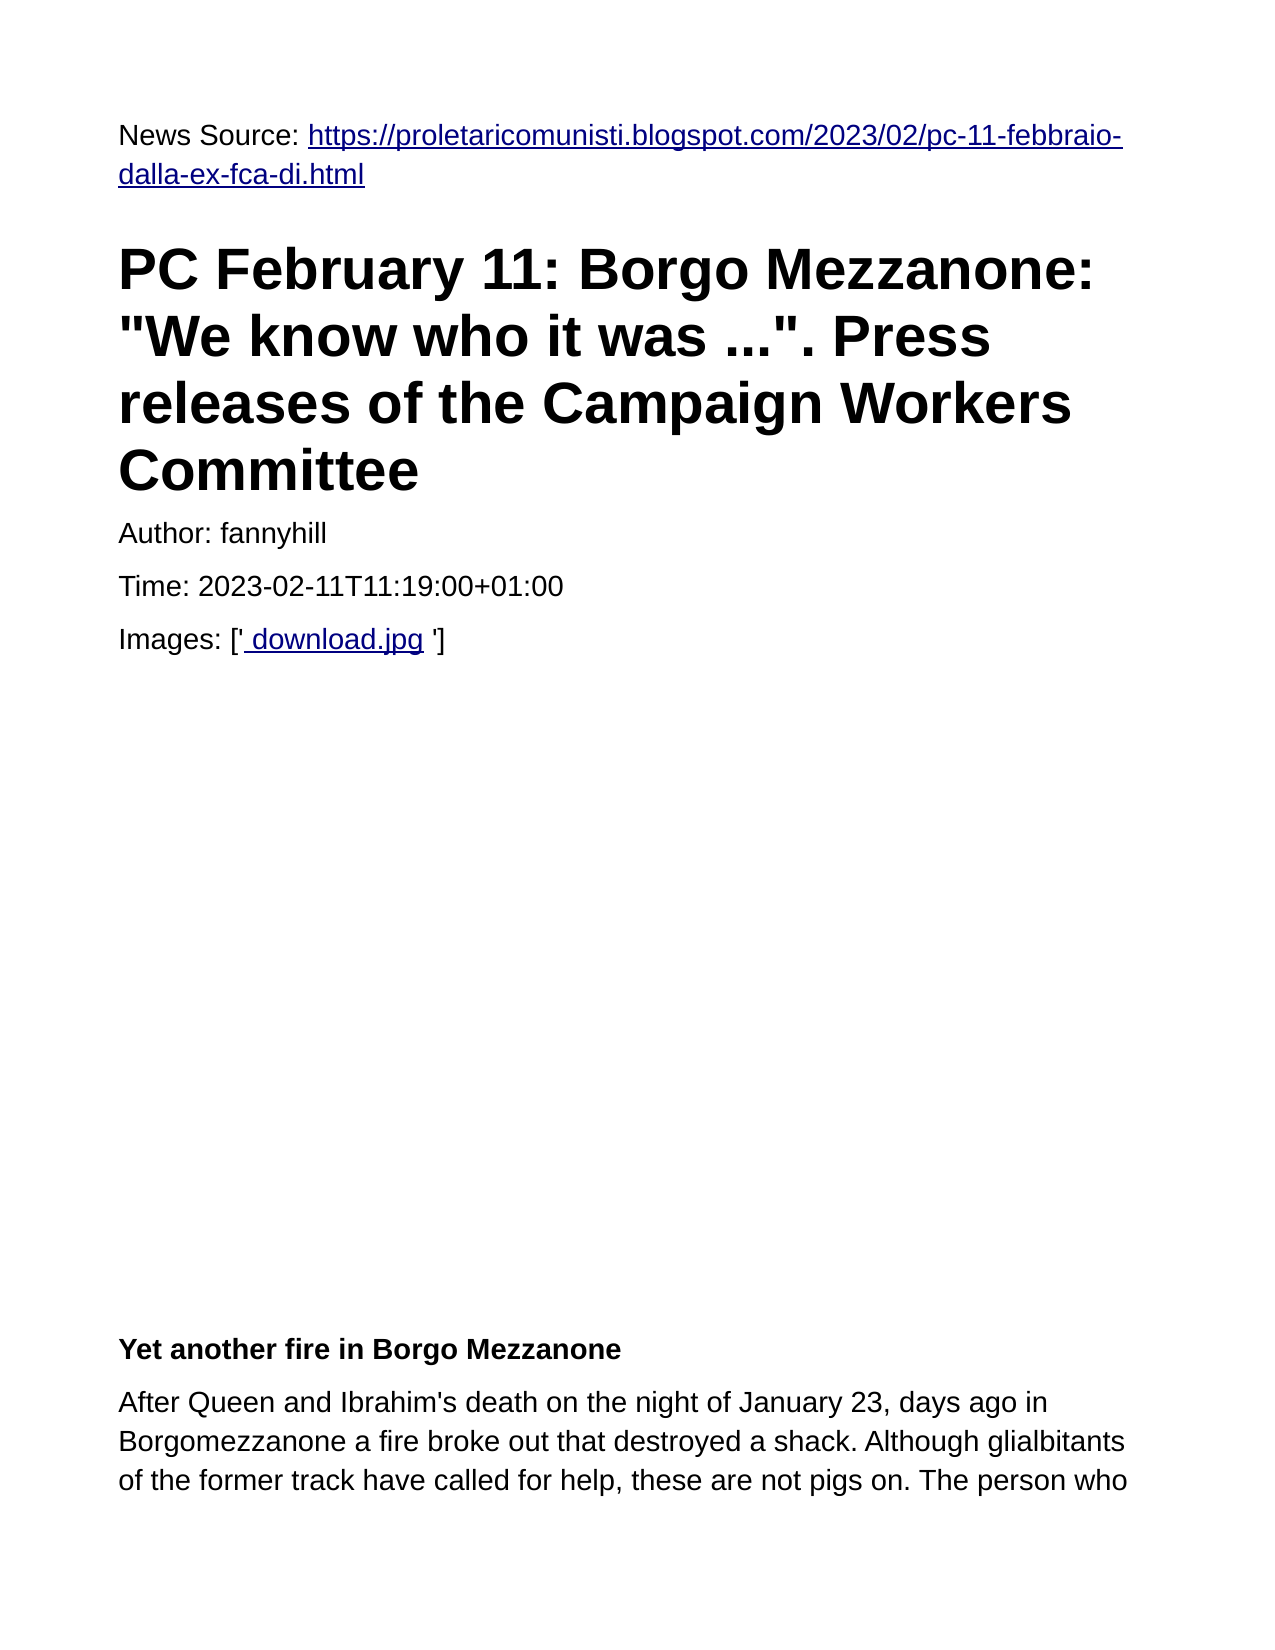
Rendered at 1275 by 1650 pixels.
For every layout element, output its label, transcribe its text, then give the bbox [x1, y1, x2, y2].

text After Queen and Ibrahim's death on the night of January 23, days ago in Borgomezzanone a fire broke out that destroyed a shack. Although glialbitants of the former track have called for help, these are not pigs on. The person who [118, 1385, 1157, 1496]
text Yet another fire in Borgo Mezzanone [118, 1332, 1157, 1366]
text Images: [' download.jpg '] [118, 622, 1157, 655]
subtitle PC February 11: Borgo Mezzanone: "We know who it was ...". Press releases of the Campaign Workers Committee [118, 235, 1157, 503]
text Time: 2023-02-11T11:19:00+01:00 [118, 569, 1157, 602]
text Author: fannyhill [118, 516, 1157, 549]
text News Source: https://proletaricomunisti.blogspot.com/2023/02/pc-11-febbraio-dalla-ex-fca-di.html [118, 118, 1157, 190]
